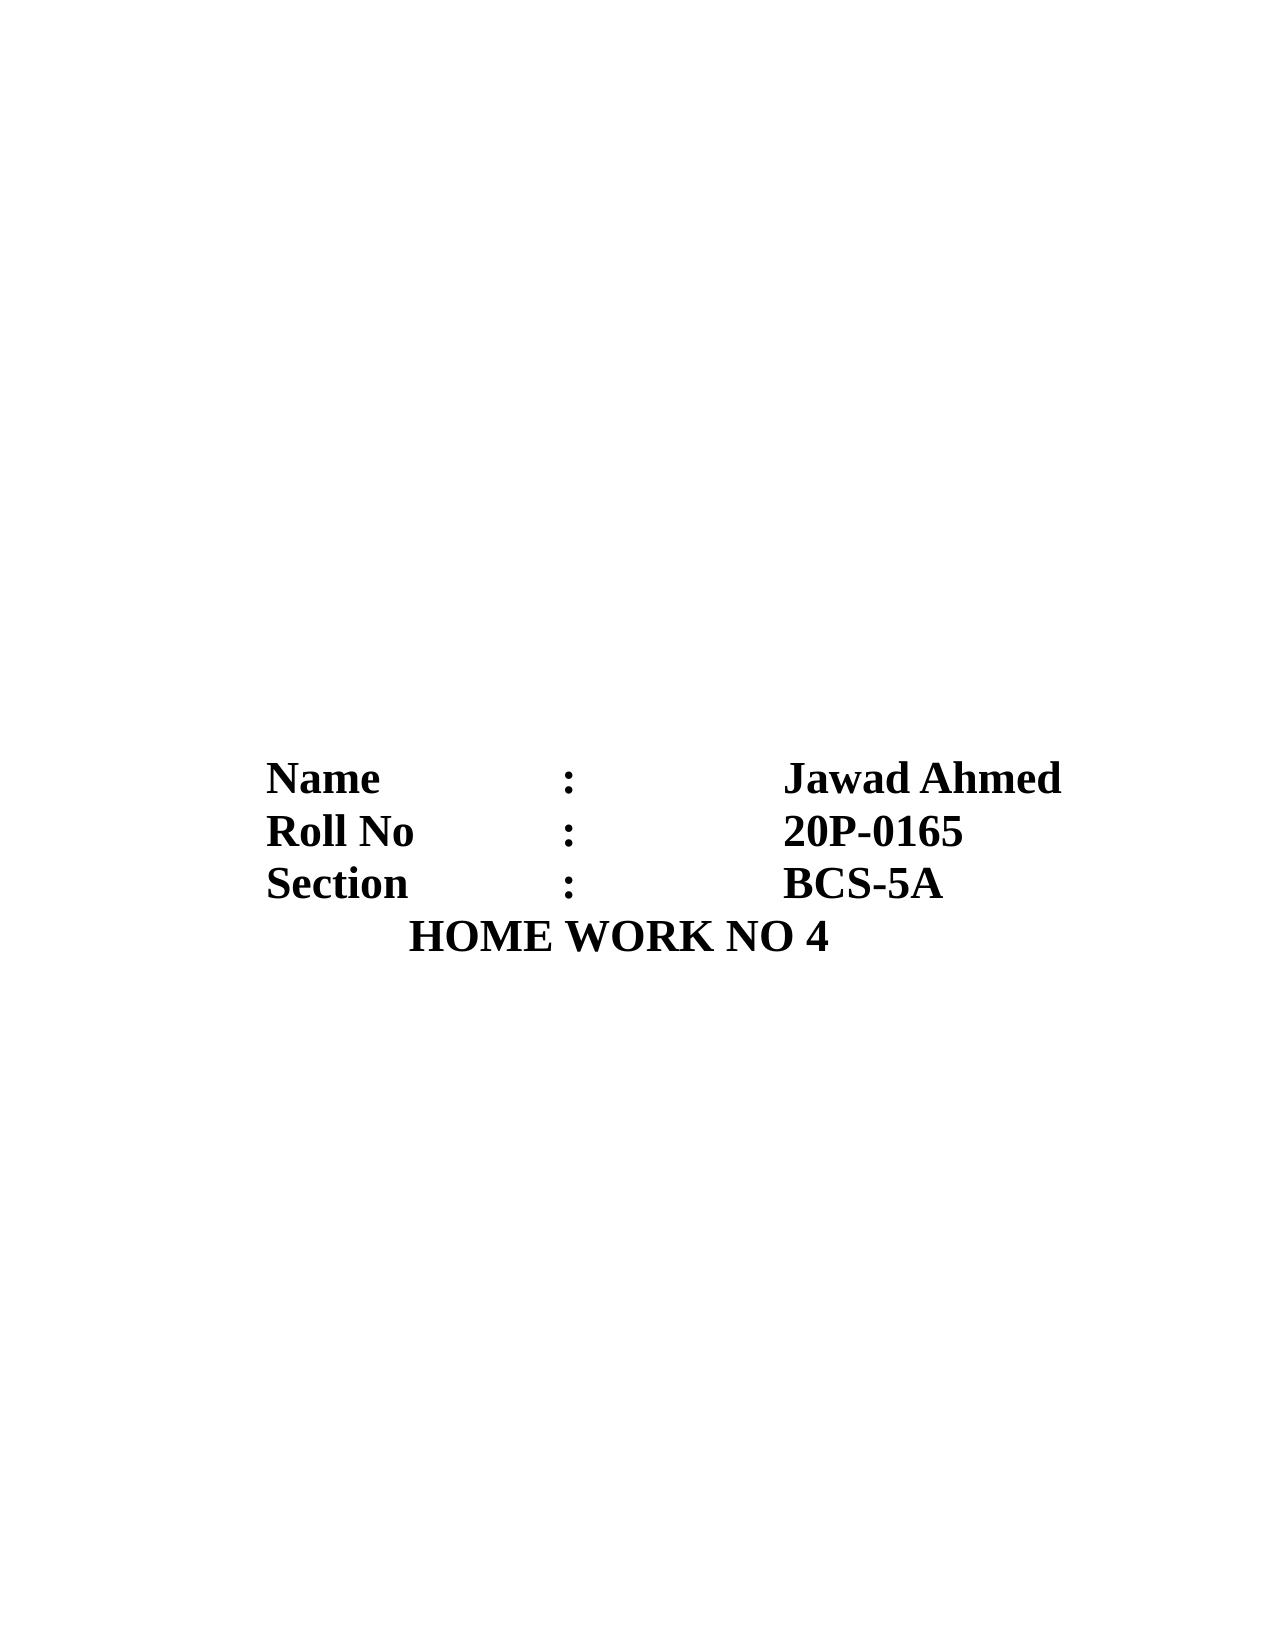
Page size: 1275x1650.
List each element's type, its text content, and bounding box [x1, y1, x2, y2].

text HOME WORK NO 4 [118, 909, 1157, 961]
text Name : Jawad Ahmed [118, 751, 1157, 803]
text Section : BCS-5A [118, 856, 1157, 909]
text Roll No : 20P-0165 [118, 803, 1157, 856]
